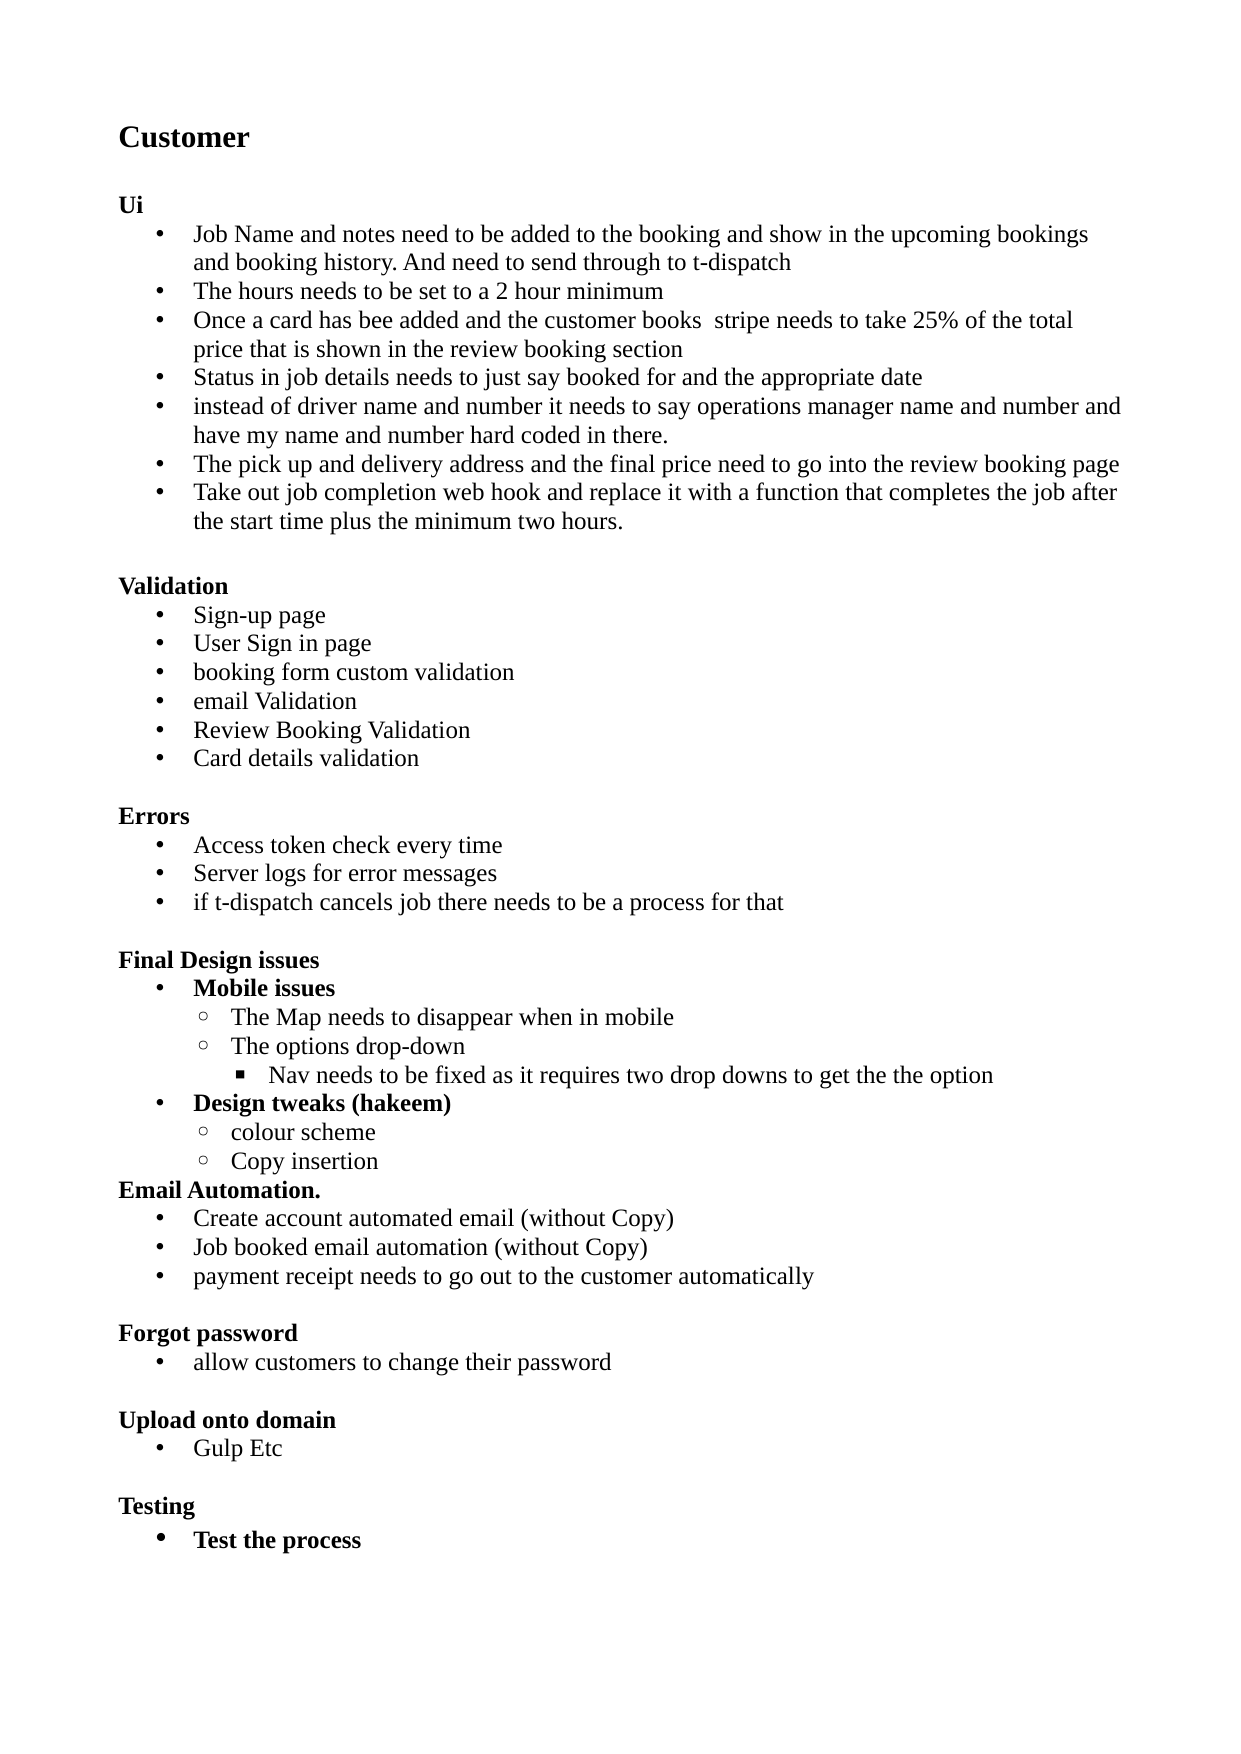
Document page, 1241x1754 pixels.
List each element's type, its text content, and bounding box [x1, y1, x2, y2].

text Upload onto domain [118, 1405, 1122, 1433]
list Sign-up page [156, 600, 1122, 628]
list Server logs for error messages [156, 858, 1122, 887]
text Testing [118, 1491, 1122, 1520]
list The hours needs to be set to a 2 hour minimum [156, 276, 1122, 305]
list allow customers to change their password [156, 1347, 1122, 1376]
text Final Design issues [118, 945, 1122, 973]
list Access token check every time [156, 830, 1122, 858]
text Customer [118, 118, 1122, 154]
list Create account automated email (without Copy) [156, 1203, 1122, 1232]
list Job booked email automation (without Copy) [156, 1232, 1122, 1261]
list Once a card has bee added and the customer books stripe needs to take 25% of the total price that is shown in the review booking section [156, 305, 1122, 362]
list Nav needs to be fixed as it requires two drop downs to get the the option [231, 1060, 1122, 1088]
list Copy insertion [193, 1146, 1122, 1175]
list Test the process [156, 1520, 1122, 1556]
list The Map needs to disappear when in mobile [193, 1002, 1122, 1031]
list Gulp Etc [156, 1433, 1122, 1462]
list Review Booking Validation [156, 715, 1122, 743]
text Ui [118, 190, 1122, 219]
text Email Automation. [118, 1175, 1122, 1203]
list if t-dispatch cancels job there needs to be a process for that [156, 887, 1122, 916]
list Status in job details needs to just say booked for and the appropriate date [156, 362, 1122, 391]
list colour scheme [193, 1117, 1122, 1146]
list instead of driver name and number it needs to say operations manager name and number and have my name and number hard coded in there. [156, 391, 1122, 449]
text Errors [118, 801, 1122, 830]
list Mobile issues [156, 973, 1122, 1002]
list The pick up and delivery address and the final price need to go into the review booking page [156, 449, 1122, 477]
list Design tweaks (hakeem) [156, 1088, 1122, 1117]
list payment receipt needs to go out to the customer automatically [156, 1261, 1122, 1290]
list Card details validation [156, 743, 1122, 772]
list User Sign in page [156, 628, 1122, 657]
list Job Name and notes need to be added to the booking and show in the upcoming bookings and booking history. And need to send through to t-dispatch [156, 219, 1122, 276]
text Validation [118, 571, 1122, 600]
list email Validation [156, 686, 1122, 715]
list Take out job completion web hook and replace it with a function that completes the job after the start time plus the minimum two hours. [156, 477, 1122, 535]
list The options drop-down [193, 1031, 1122, 1060]
list booking form custom validation [156, 657, 1122, 686]
text Forgot password [118, 1318, 1122, 1347]
